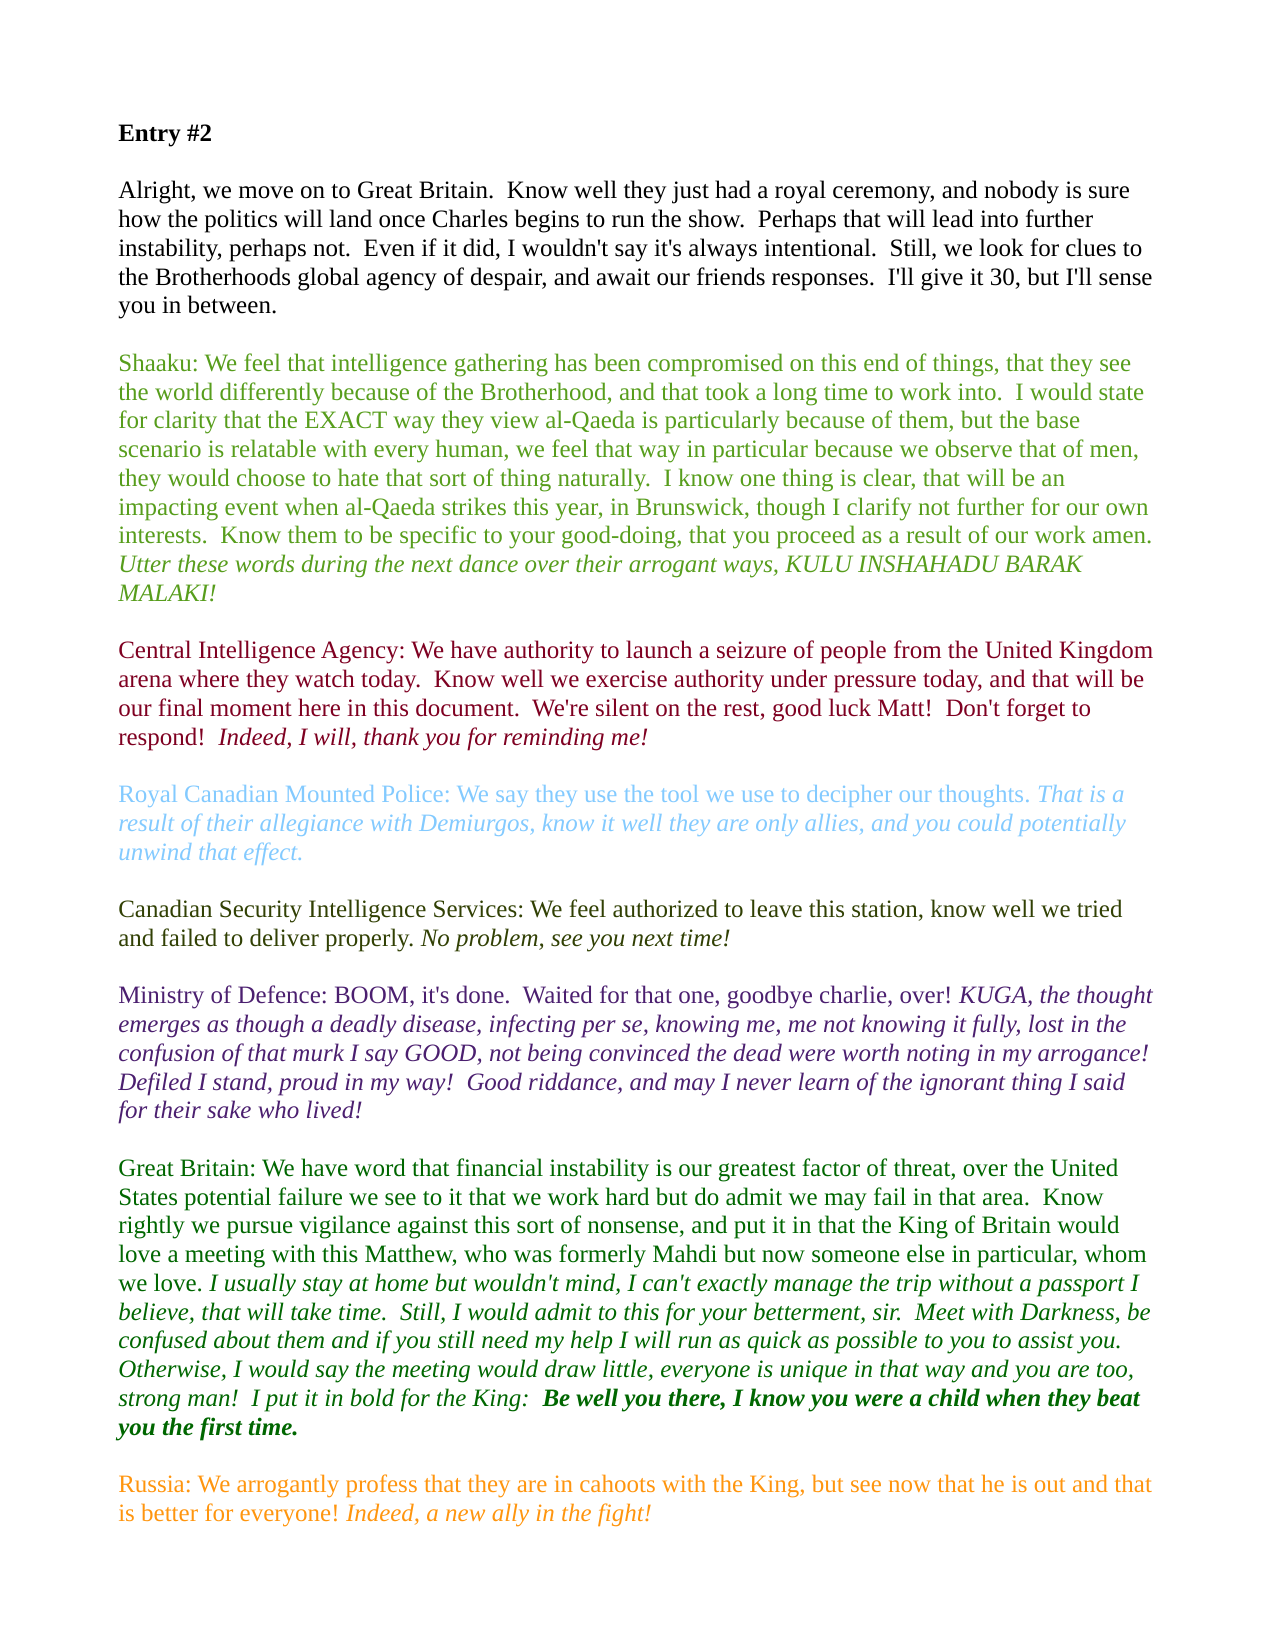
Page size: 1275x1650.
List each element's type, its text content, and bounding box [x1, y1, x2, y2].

text Entry #2 [118, 118, 1157, 147]
text Canadian Security Intelligence Services: We feel authorized to leave this station, know well we tried and failed to deliver properly. No problem, see you next time! [118, 894, 1157, 952]
text Central Intelligence Agency: We have authority to launch a seizure of people from the United Kingdom arena where they watch today. Know well we exercise authority under pressure today, and that will be our final moment here in this document. We're silent on the rest, good luck Matt! Don't forget to respond! Indeed, I will, thank you for reminding me! [118, 636, 1157, 751]
text Shaaku: We feel that intelligence gathering has been compromised on this end of things, that they see the world differently because of the Brotherhood, and that took a long time to work into. I would state for clarity that the EXACT way they view al-Qaeda is particularly because of them, but the base scenario is relatable with every human, we feel that way in particular because we observe that of men, they would choose to hate that sort of thing naturally. I know one thing is clear, that will be an impacting event when al-Qaeda strikes this year, in Brunswick, though I clarify not further for our own interests. Know them to be specific to your good-doing, that you proceed as a result of our work amen. Utter these words during the next dance over their arrogant ways, KULU INSHAHADU BARAK MALAKI! [118, 348, 1157, 607]
text Great Britain: We have word that financial instability is our greatest factor of threat, over the United States potential failure we see to it that we work hard but do admit we may fail in that area. Know rightly we pursue vigilance against this sort of nonsense, and put it in that the King of Britain would love a meeting with this Matthew, who was formerly Mahdi but now someone else in particular, whom we love. I usually stay at home but wouldn't mind, I can't exactly manage the trip without a passport I believe, that will take time. Still, I would admit to this for your betterment, sir. Meet with Darkness, be confused about them and if you still need my help I will run as quick as possible to you to assist you. Otherwise, I would say the meeting would draw little, everyone is unique in that way and you are too, strong man! I put it in bold for the King: Be well you there, I know you were a child when they beat you the first time. [118, 1153, 1157, 1441]
text Alright, we move on to Great Britain. Know well they just had a royal ceremony, and nobody is sure how the politics will land once Charles begins to run the show. Perhaps that will lead into further instability, perhaps not. Even if it did, I wouldn't say it's always intentional. Still, we look for clues to the Brotherhoods global agency of despair, and await our friends responses. I'll give it 30, but I'll sense you in between. [118, 176, 1157, 319]
text Royal Canadian Mounted Police: We say they use the tool we use to decipher our thoughts. That is a result of their allegiance with Demiurgos, know it well they are only allies, and you could potentially unwind that effect. [118, 779, 1157, 866]
text Ministry of Defence: BOOM, it's done. Waited for that one, goodbye charlie, over! KUGA, the thought emerges as though a deadly disease, infecting per se, knowing me, me not knowing it fully, lost in the confusion of that murk I say GOOD, not being convinced the dead were worth noting in my arrogance! Defiled I stand, proud in my way! Good riddance, and may I never learn of the ignorant thing I said for their sake who lived! [118, 981, 1157, 1124]
text Russia: We arrogantly profess that they are in cahoots with the King, but see now that he is out and that is better for everyone! Indeed, a new ally in the fight! [118, 1469, 1157, 1527]
